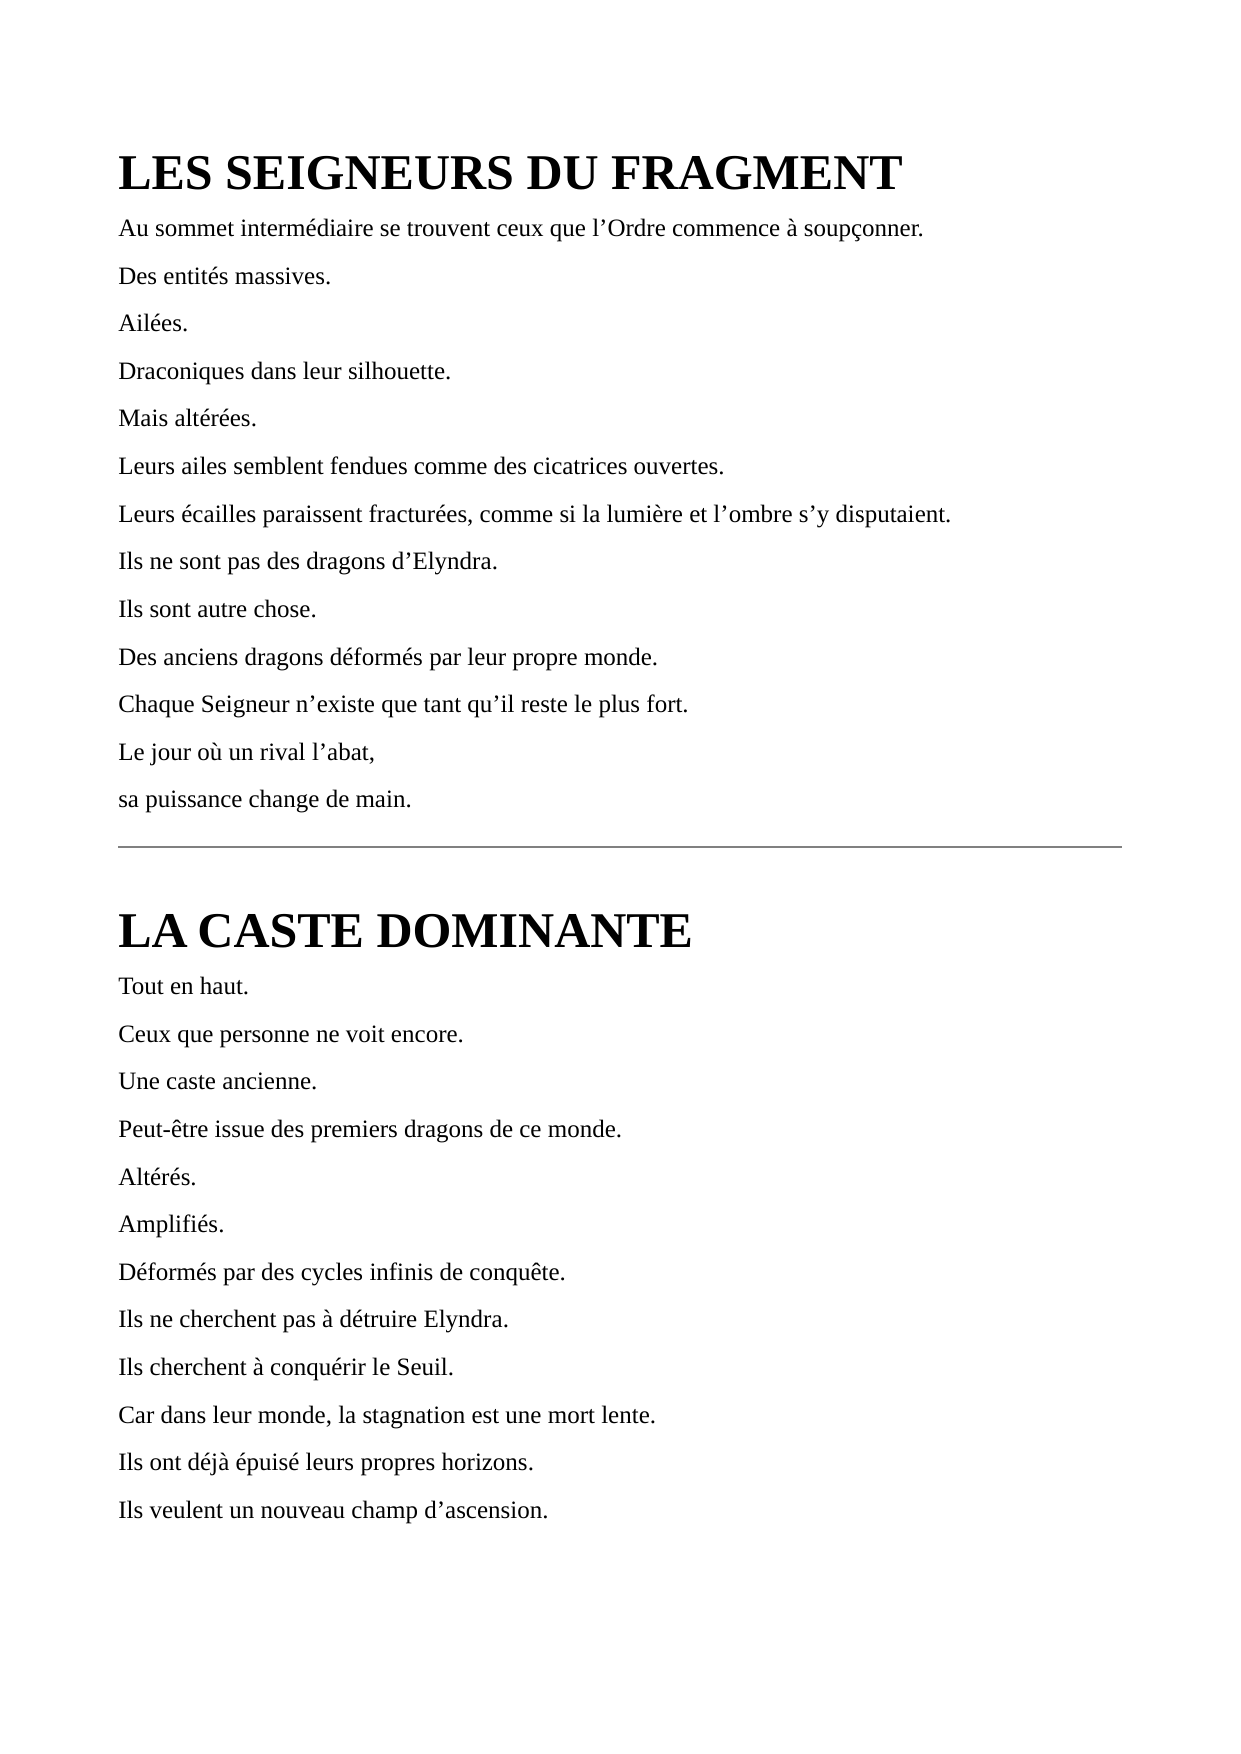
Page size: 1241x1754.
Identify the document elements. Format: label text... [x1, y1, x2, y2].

text Ils cherchent à conquérir le Seuil. [118, 1352, 1122, 1381]
text Peut-être issue des premiers dragons de ce monde. [118, 1114, 1122, 1143]
text Amplifiés. [118, 1209, 1122, 1238]
text Car dans leur monde, la stagnation est une mort lente. [118, 1400, 1122, 1428]
text Ailées. [118, 308, 1122, 337]
subtitle LES SEIGNEURS DU FRAGMENT [118, 143, 1122, 201]
text Ils ne sont pas des dragons d’Elyndra. [118, 546, 1122, 575]
text Ils veulent un nouveau champ d’ascension. [118, 1495, 1122, 1524]
text Chaque Seigneur n’existe que tant qu’il reste le plus fort. [118, 689, 1122, 718]
text Leurs écailles paraissent fracturées, comme si la lumière et l’ombre s’y disputaient. [118, 499, 1122, 527]
text Au sommet intermédiaire se trouvent ceux que l’Ordre commence à soupçonner. [118, 213, 1122, 242]
text Draconiques dans leur silhouette. [118, 356, 1122, 385]
text Des anciens dragons déformés par leur propre monde. [118, 642, 1122, 670]
text Le jour où un rival l’abat, [118, 737, 1122, 766]
text Leurs ailes semblent fendues comme des cicatrices ouvertes. [118, 451, 1122, 480]
text Ceux que personne ne voit encore. [118, 1019, 1122, 1048]
text Déformés par des cycles infinis de conquête. [118, 1257, 1122, 1286]
text Altérés. [118, 1162, 1122, 1190]
text Une caste ancienne. [118, 1066, 1122, 1095]
text sa puissance change de main. [118, 784, 1122, 813]
text Ils ont déjà épuisé leurs propres horizons. [118, 1447, 1122, 1476]
text Ils sont autre chose. [118, 594, 1122, 623]
subtitle LA CASTE DOMINANTE [118, 901, 1122, 959]
text Des entités massives. [118, 261, 1122, 289]
text Mais altérées. [118, 403, 1122, 432]
text Tout en haut. [118, 971, 1122, 1000]
text Ils ne cherchent pas à détruire Elyndra. [118, 1304, 1122, 1333]
